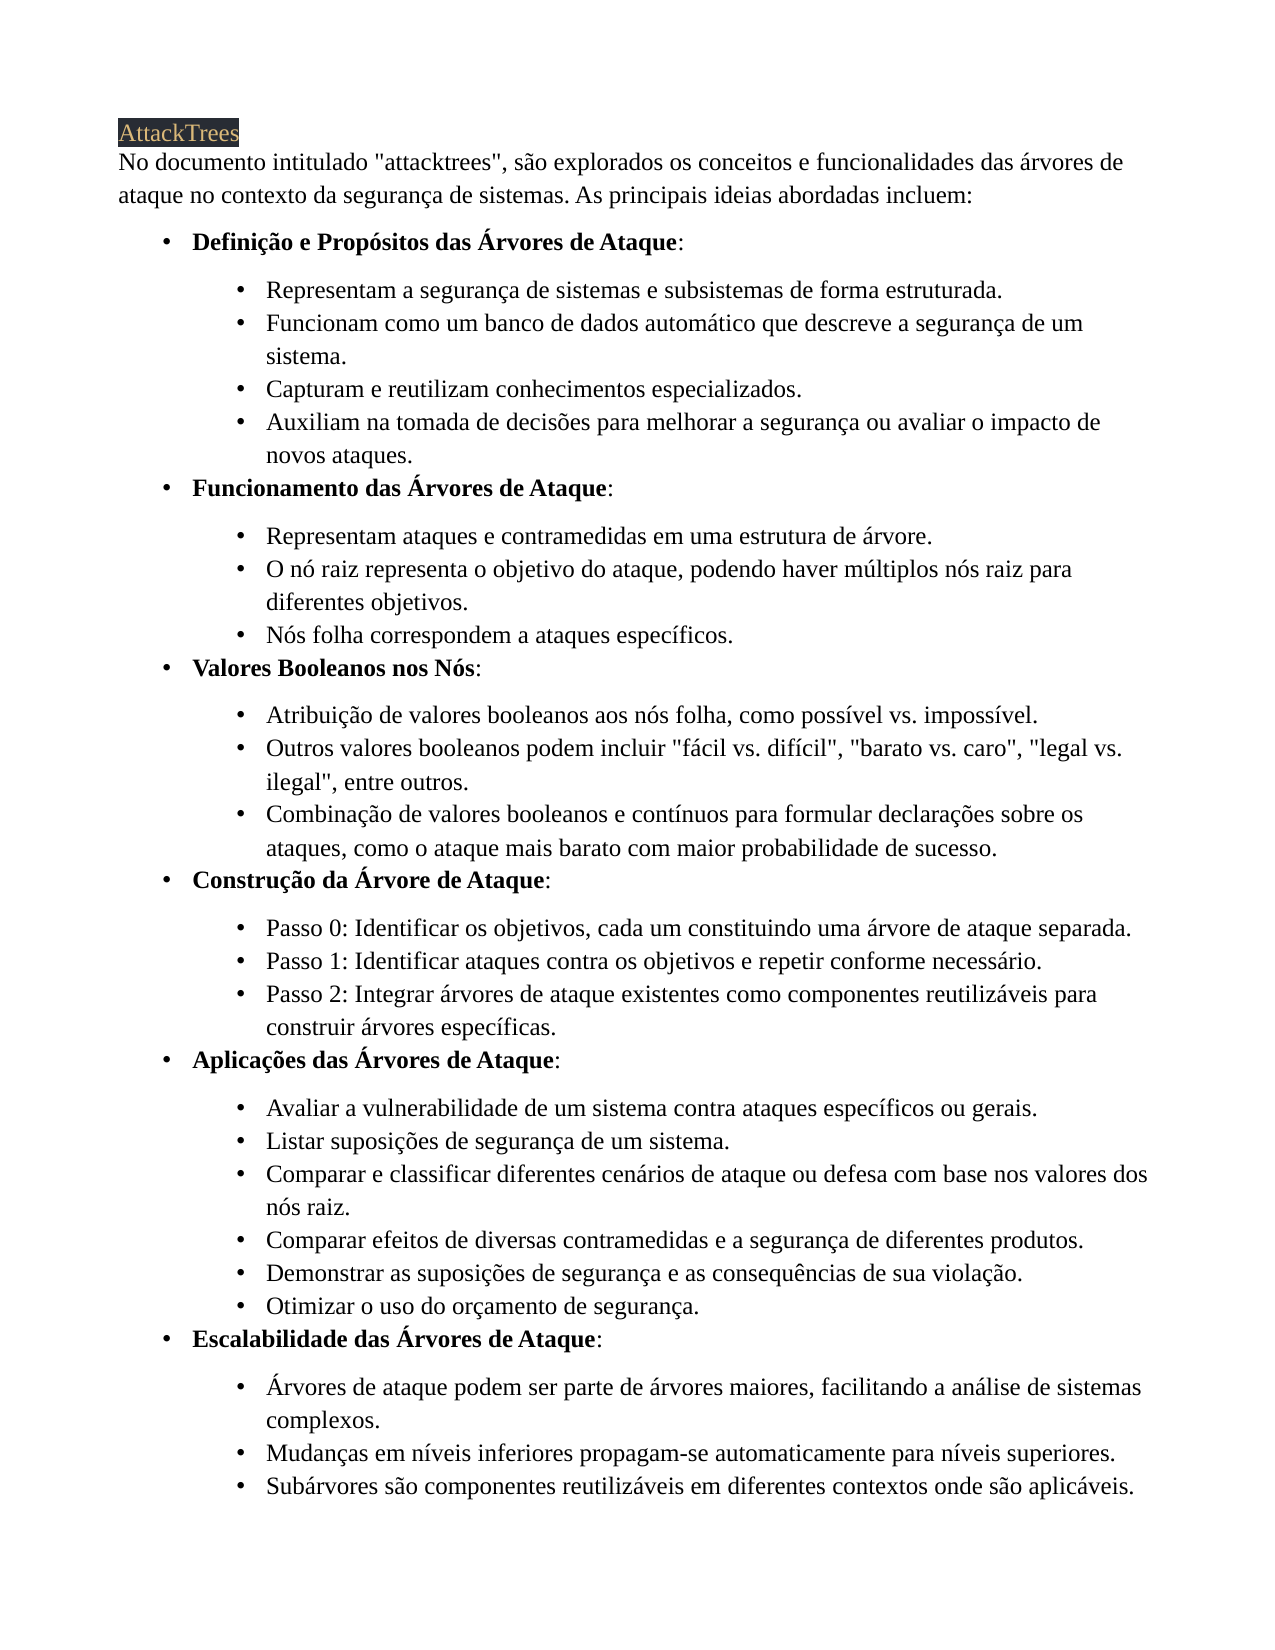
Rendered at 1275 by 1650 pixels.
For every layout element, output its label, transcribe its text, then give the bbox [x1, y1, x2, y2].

list Demonstrar as suposições de segurança e as consequências de sua violação. [236, 1258, 1157, 1287]
list Funcionam como um banco de dados automático que descreve a segurança de um sistema. [236, 308, 1157, 370]
list Funcionamento das Árvores de Ataque: [162, 473, 1157, 502]
list Subárvores são componentes reutilizáveis em diferentes contextos onde são aplicáveis. [236, 1471, 1157, 1499]
list Nós folha correspondem a ataques específicos. [236, 620, 1157, 649]
list O nó raiz representa o objetivo do ataque, podendo haver múltiplos nós raiz para diferentes objetivos. [236, 554, 1157, 616]
list Mudanças em níveis inferiores propagam-se automaticamente para níveis superiores. [236, 1438, 1157, 1466]
list Representam ataques e contramedidas em uma estrutura de árvore. [236, 521, 1157, 549]
list Atribuição de valores booleanos aos nós folha, como possível vs. impossível. [236, 701, 1157, 729]
list Capturam e reutilizam conhecimentos especializados. [236, 374, 1157, 403]
list Otimizar o uso do orçamento de segurança. [236, 1291, 1157, 1320]
list Aplicações das Árvores de Ataque: [162, 1045, 1157, 1074]
list Passo 2: Integrar árvores de ataque existentes como componentes reutilizáveis para construir árvores específicas. [236, 979, 1157, 1041]
list Comparar e classificar diferentes cenários de ataque ou defesa com base nos valores dos nós raiz. [236, 1159, 1157, 1221]
list Escalabilidade das Árvores de Ataque: [162, 1324, 1157, 1353]
list Auxiliam na tomada de decisões para melhorar a segurança ou avaliar o impacto de novos ataques. [236, 407, 1157, 469]
list Valores Booleanos nos Nós: [162, 653, 1157, 682]
list Representam a segurança de sistemas e subsistemas de forma estruturada. [236, 275, 1157, 304]
list Passo 1: Identificar ataques contra os objetivos e repetir conforme necessário. [236, 946, 1157, 975]
list Passo 0: Identificar os objetivos, cada um constituindo uma árvore de ataque separada. [236, 913, 1157, 942]
list Comparar efeitos de diversas contramedidas e a segurança de diferentes produtos. [236, 1225, 1157, 1254]
list Construção da Árvore de Ataque: [162, 866, 1157, 894]
list Definição e Propósitos das Árvores de Ataque: [162, 227, 1157, 256]
list Combinação de valores booleanos e contínuos para formular declarações sobre os ataques, como o ataque mais barato com maior probabilidade de sucesso. [236, 799, 1157, 861]
list Avaliar a vulnerabilidade de um sistema contra ataques específicos ou gerais. [236, 1093, 1157, 1122]
list Listar suposições de segurança de um sistema. [236, 1126, 1157, 1155]
text No documento intitulado "attacktrees", são explorados os conceitos e funcionalidades das árvores de ataque no contexto da segurança de sistemas. As principais ideias abordadas incluem: [118, 147, 1157, 209]
text AttackTrees [118, 118, 1157, 147]
list Árvores de ataque podem ser parte de árvores maiores, facilitando a análise de sistemas complexos. [236, 1372, 1157, 1433]
list Outros valores booleanos podem incluir "fácil vs. difícil", "barato vs. caro", "legal vs. ilegal", entre outros. [236, 733, 1157, 795]
